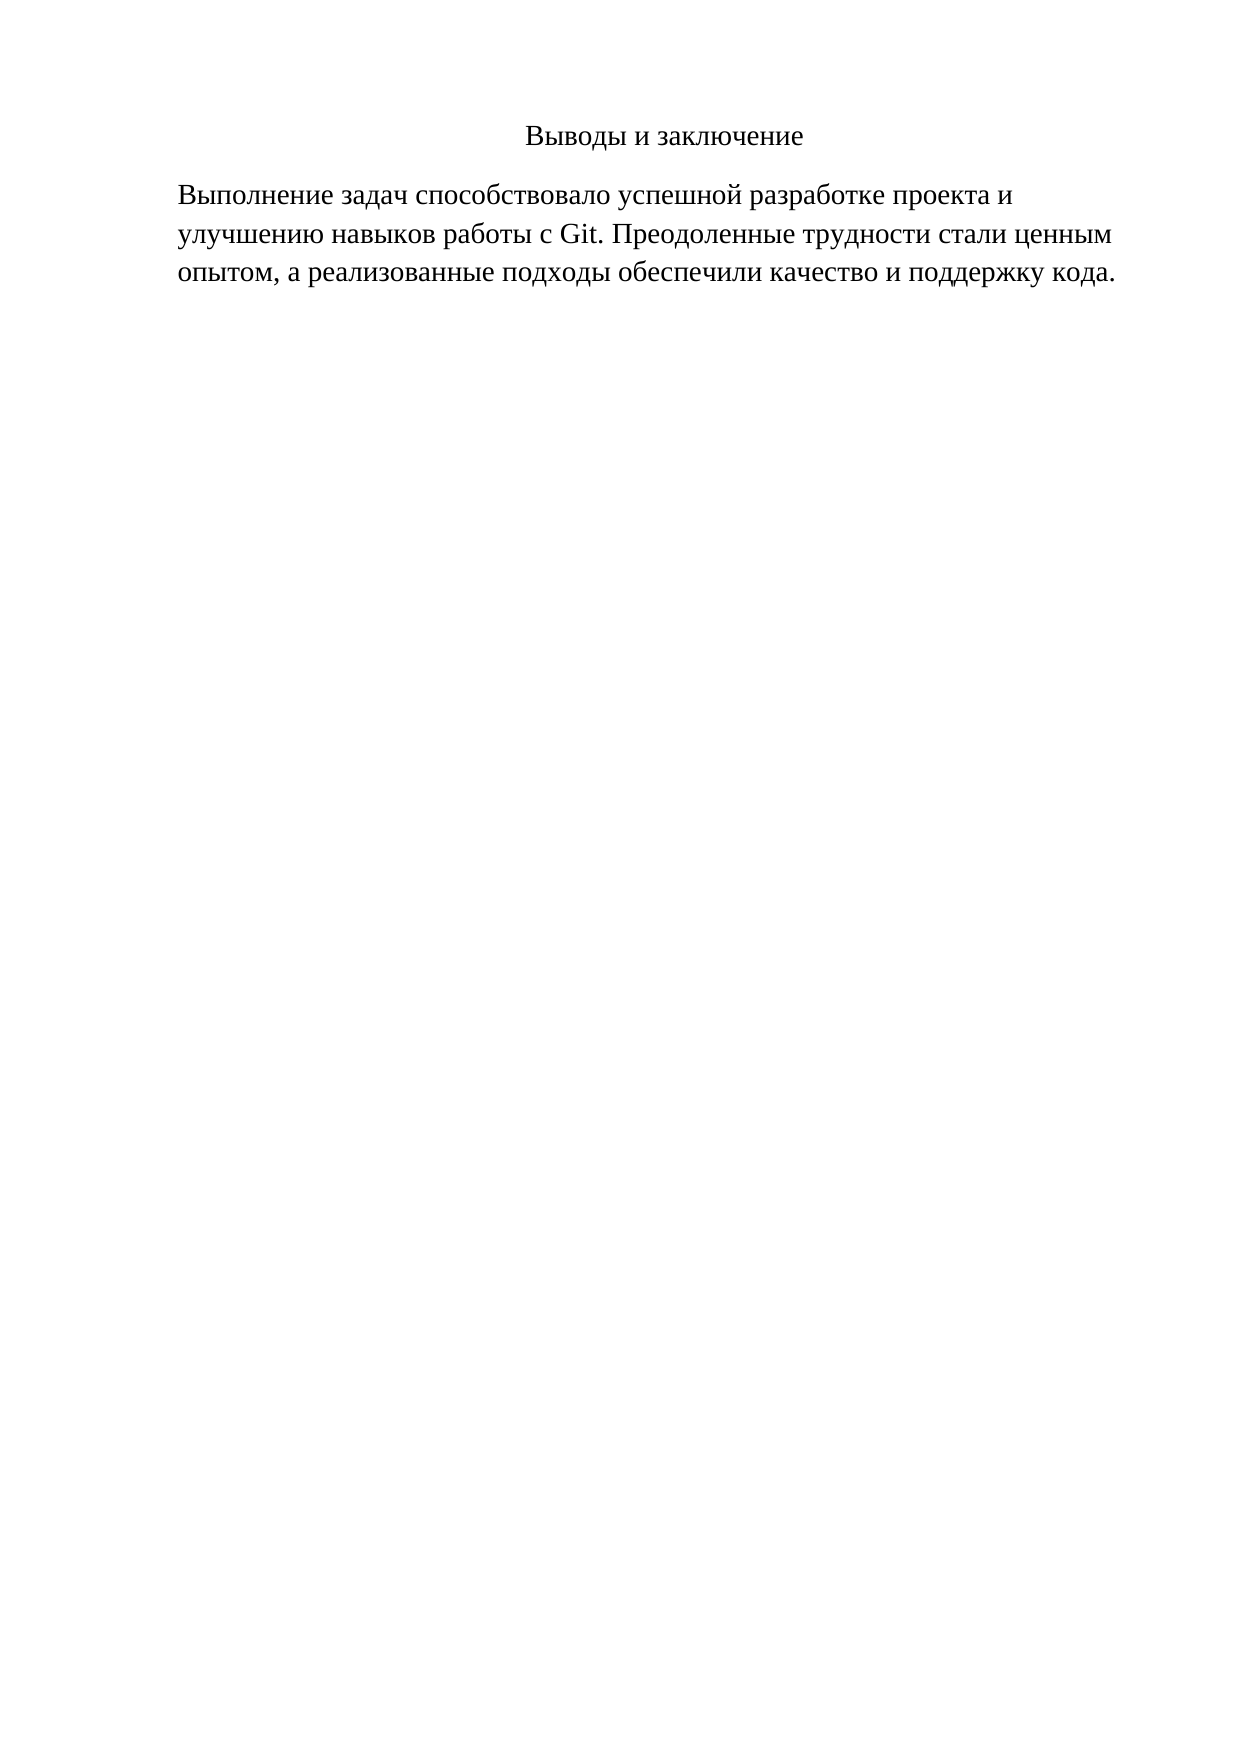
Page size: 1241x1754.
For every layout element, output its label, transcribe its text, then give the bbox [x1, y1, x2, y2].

text Выполнение задач способствовало успешной разработке проекта и улучшению навыков работы с Git. Преодоленные трудности стали ценным опытом, а реализованные подходы обеспечили качество и поддержку кода. [177, 177, 1152, 288]
text Выводы и заключение [177, 118, 1152, 152]
